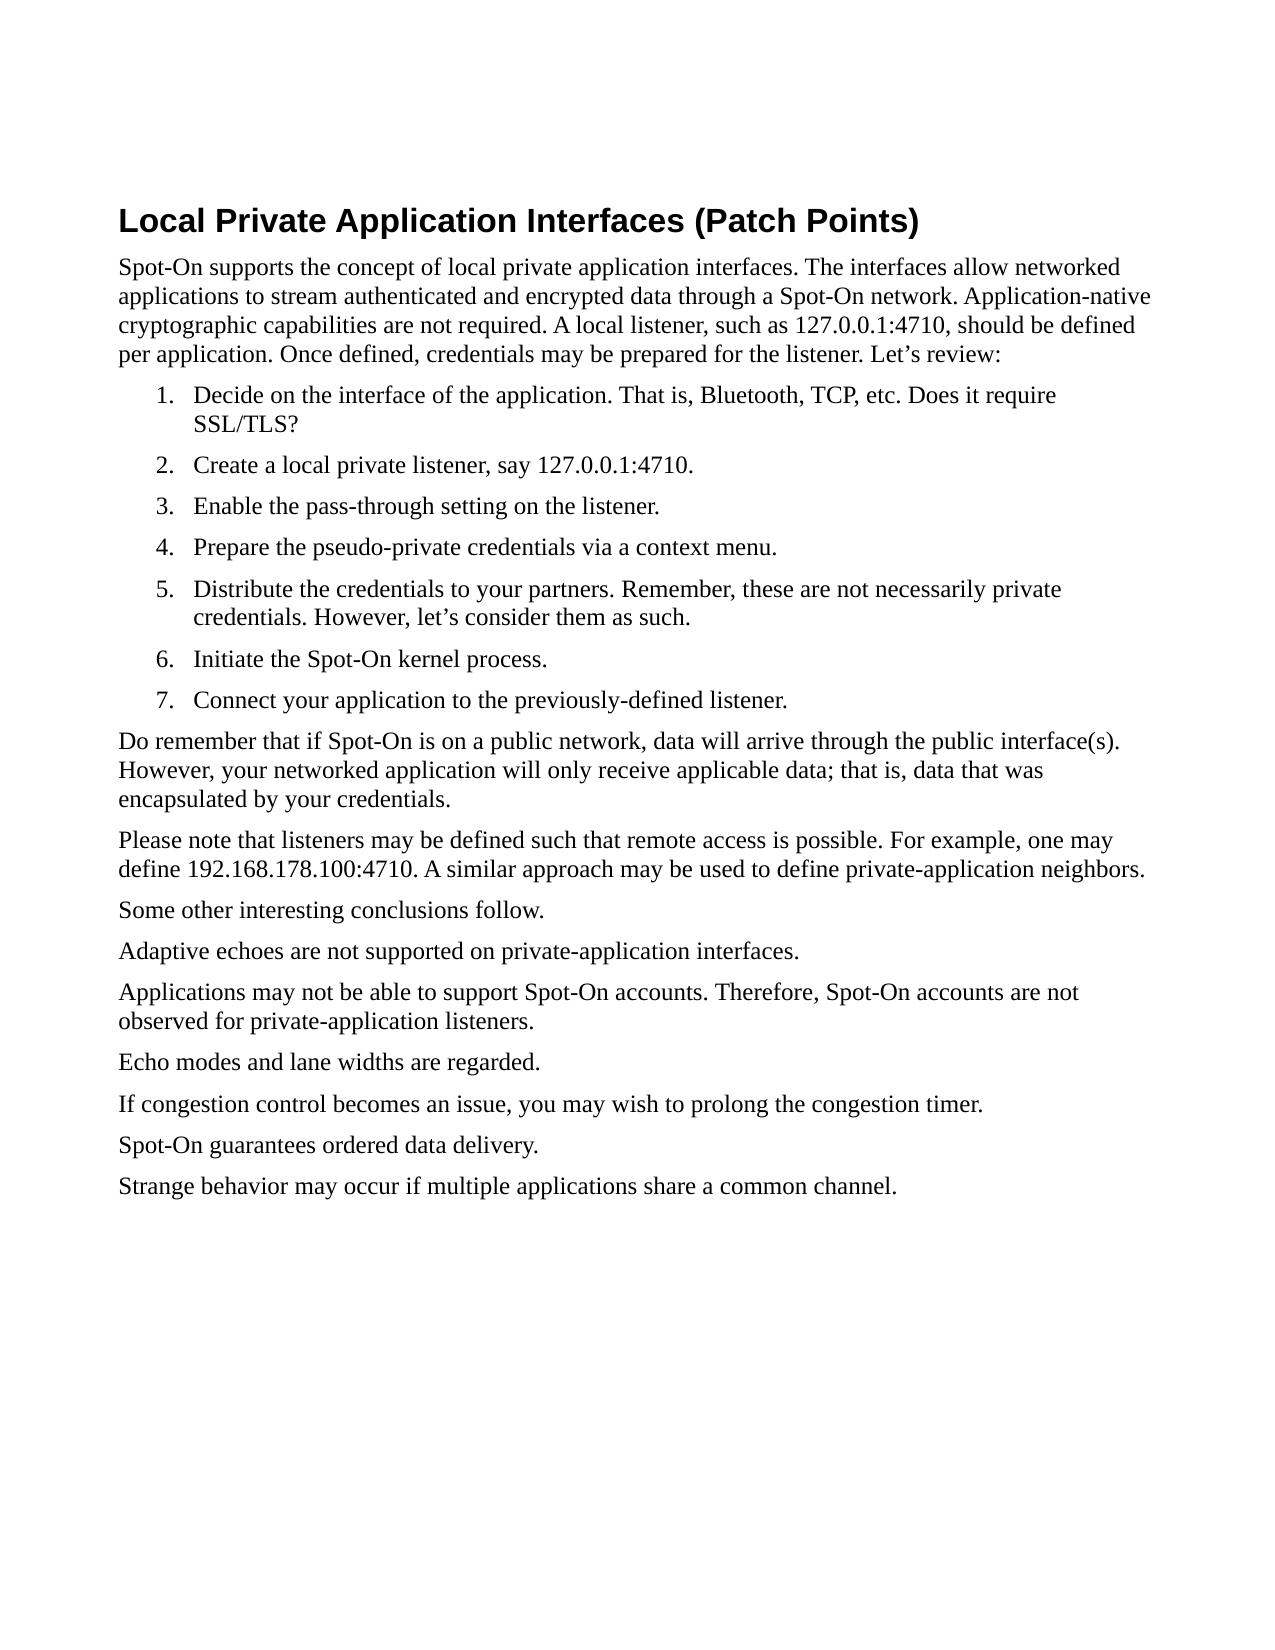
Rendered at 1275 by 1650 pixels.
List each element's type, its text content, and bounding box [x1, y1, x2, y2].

text Spot-On guarantees ordered data delivery. [118, 1130, 1157, 1159]
subtitle Local Private Application Interfaces (Patch Points) [118, 201, 1157, 240]
list Prepare the pseudo-private credentials via a context menu. [156, 532, 1157, 561]
text Applications may not be able to support Spot-On accounts. Therefore, Spot-On accounts are not observed for private-application listeners. [118, 977, 1157, 1035]
text Some other interesting conclusions follow. [118, 895, 1157, 924]
text Spot-On supports the concept of local private application interfaces. The interfaces allow networked applications to stream authenticated and encrypted data through a Spot-On network. Application-native cryptographic capabilities are not required. A local listener, such as 127.0.0.1:4710, should be defined per application. Once defined, credentials may be prepared for the listener. Let’s review: [118, 252, 1157, 367]
list Decide on the interface of the application. That is, Bluetooth, TCP, etc. Does it require SSL/TLS? [156, 380, 1157, 437]
list Create a local private listener, say 127.0.0.1:4710. [156, 450, 1157, 479]
list Enable the pass-through setting on the listener. [156, 491, 1157, 520]
list Connect your application to the previously-defined listener. [156, 685, 1157, 714]
text Please note that listeners may be defined such that remote access is possible. For example, one may define 192.168.178.100:4710. A similar approach may be used to define private-application neighbors. [118, 825, 1157, 882]
list Initiate the Spot-On kernel process. [156, 644, 1157, 672]
text If congestion control becomes an issue, you may wish to prolong the congestion timer. [118, 1089, 1157, 1117]
text Do remember that if Spot-On is on a public network, data will arrive through the public interface(s). However, your networked application will only receive applicable data; that is, data that was encapsulated by your credentials. [118, 726, 1157, 812]
text Echo modes and lane widths are regarded. [118, 1047, 1157, 1076]
list Distribute the credentials to your partners. Remember, these are not necessarily private credentials. However, let’s consider them as such. [156, 574, 1157, 631]
text Adaptive echoes are not supported on private-application interfaces. [118, 936, 1157, 965]
text Strange behavior may occur if multiple applications share a common channel. [118, 1171, 1157, 1200]
